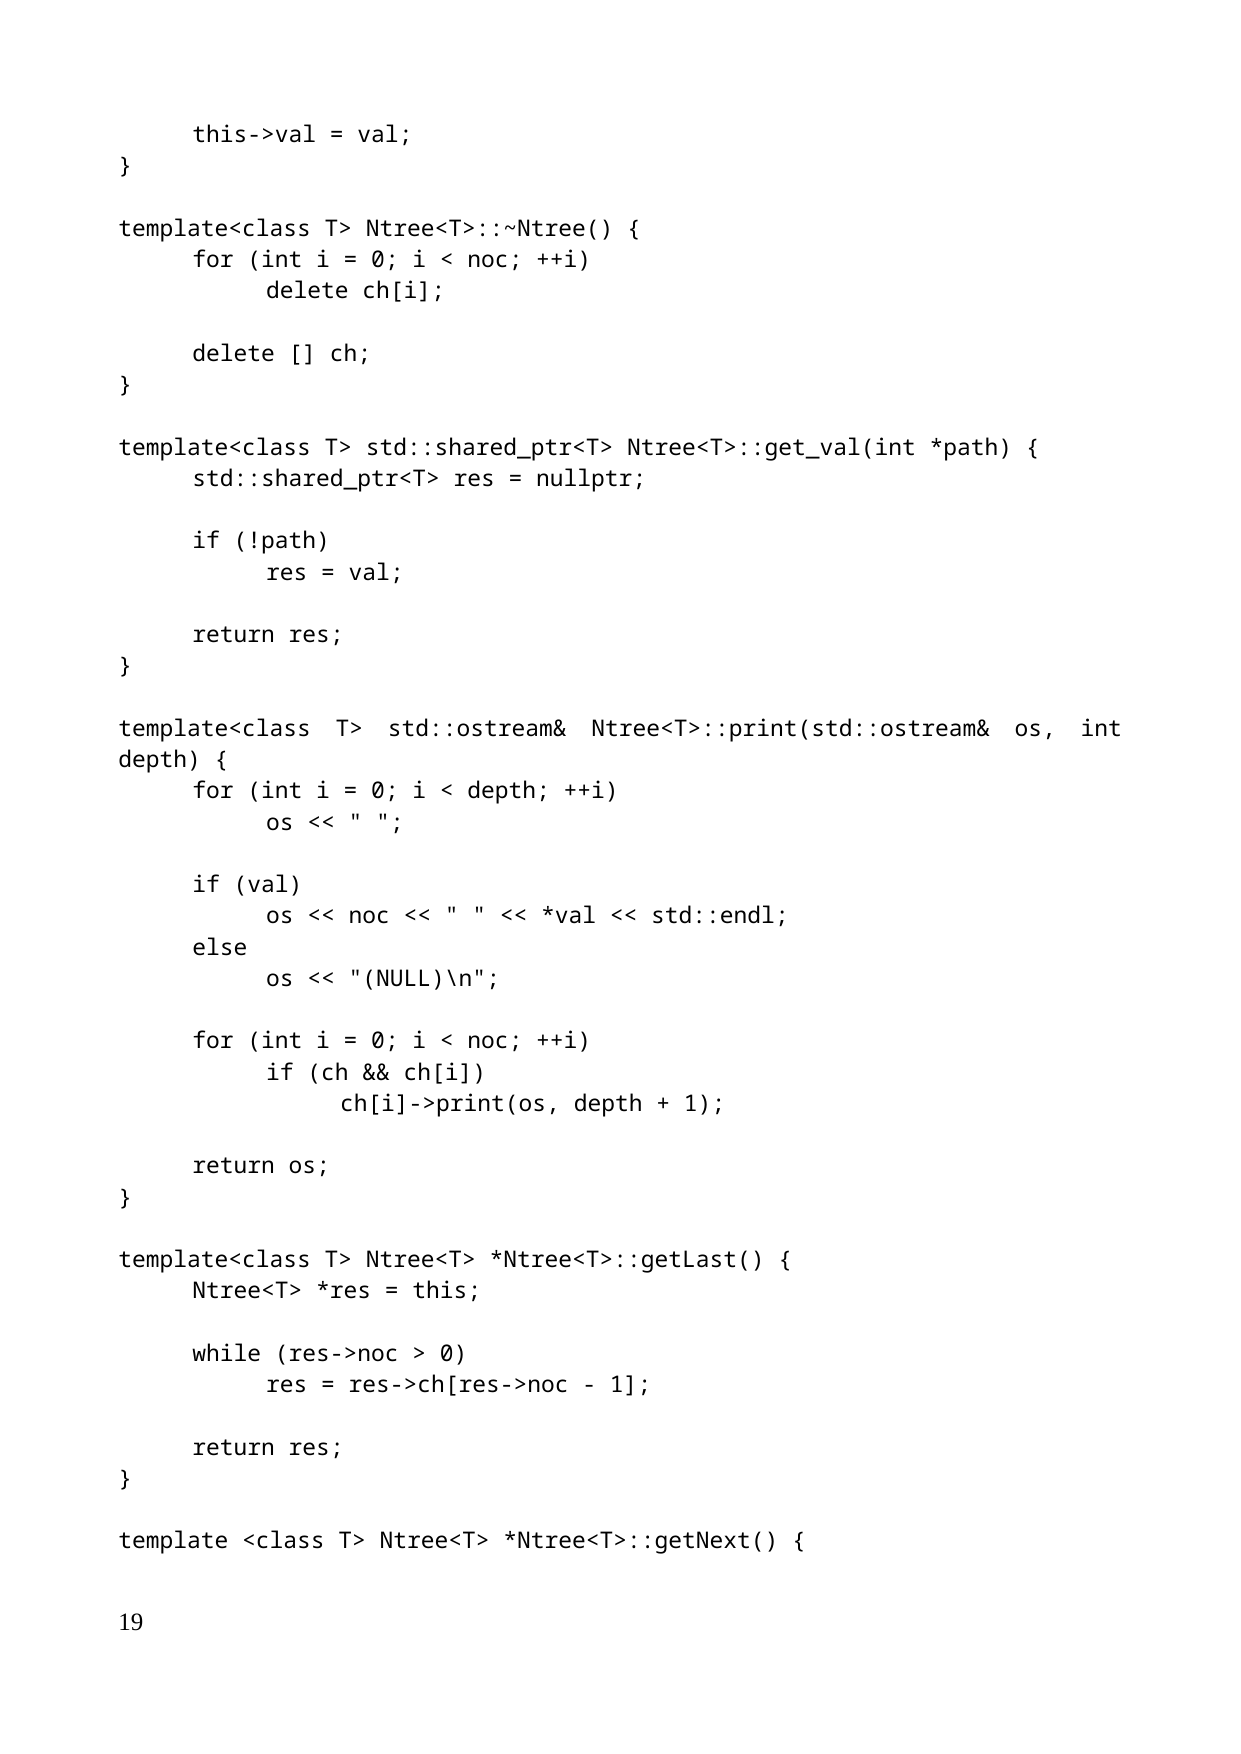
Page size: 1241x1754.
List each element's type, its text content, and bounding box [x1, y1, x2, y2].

text os << " "; [118, 806, 1122, 837]
text template<class T> std::shared_ptr<T> Ntree<T>::get_val(int *path) { [118, 431, 1122, 462]
text this->val = val; [118, 118, 1122, 149]
text ch[i]->print(os, depth + 1); [118, 1087, 1122, 1118]
text return res; [118, 618, 1122, 649]
text res = val; [118, 556, 1122, 587]
text } [118, 1181, 1122, 1212]
text while (res->noc > 0) [118, 1337, 1122, 1368]
text return res; [118, 1431, 1122, 1462]
text } [118, 1462, 1122, 1493]
text delete ch[i]; [118, 274, 1122, 306]
text if (ch && ch[i]) [118, 1056, 1122, 1087]
text template<class T> std::ostream& Ntree<T>::print(std::ostream& os, int depth) { [118, 712, 1122, 774]
text template <class T> Ntree<T> *Ntree<T>::getNext() { [118, 1524, 1122, 1556]
text } [118, 368, 1122, 399]
text return os; [118, 1149, 1122, 1181]
text res = res->ch[res->noc - 1]; [118, 1368, 1122, 1399]
text for (int i = 0; i < noc; ++i) [118, 1024, 1122, 1056]
text for (int i = 0; i < noc; ++i) [118, 243, 1122, 274]
text if (!path) [118, 524, 1122, 556]
text os << "(NULL)\n"; [118, 962, 1122, 993]
text Ntree<T> *res = this; [118, 1274, 1122, 1306]
text } [118, 149, 1122, 181]
text delete [] ch; [118, 337, 1122, 368]
text template<class T> Ntree<T>::~Ntree() { [118, 212, 1122, 243]
text template<class T> Ntree<T> *Ntree<T>::getLast() { [118, 1243, 1122, 1274]
text } [118, 649, 1122, 681]
text else [118, 931, 1122, 962]
text std::shared_ptr<T> res = nullptr; [118, 462, 1122, 493]
text for (int i = 0; i < depth; ++i) [118, 774, 1122, 806]
text if (val) [118, 868, 1122, 899]
text os << noc << " " << *val << std::endl; [118, 899, 1122, 931]
